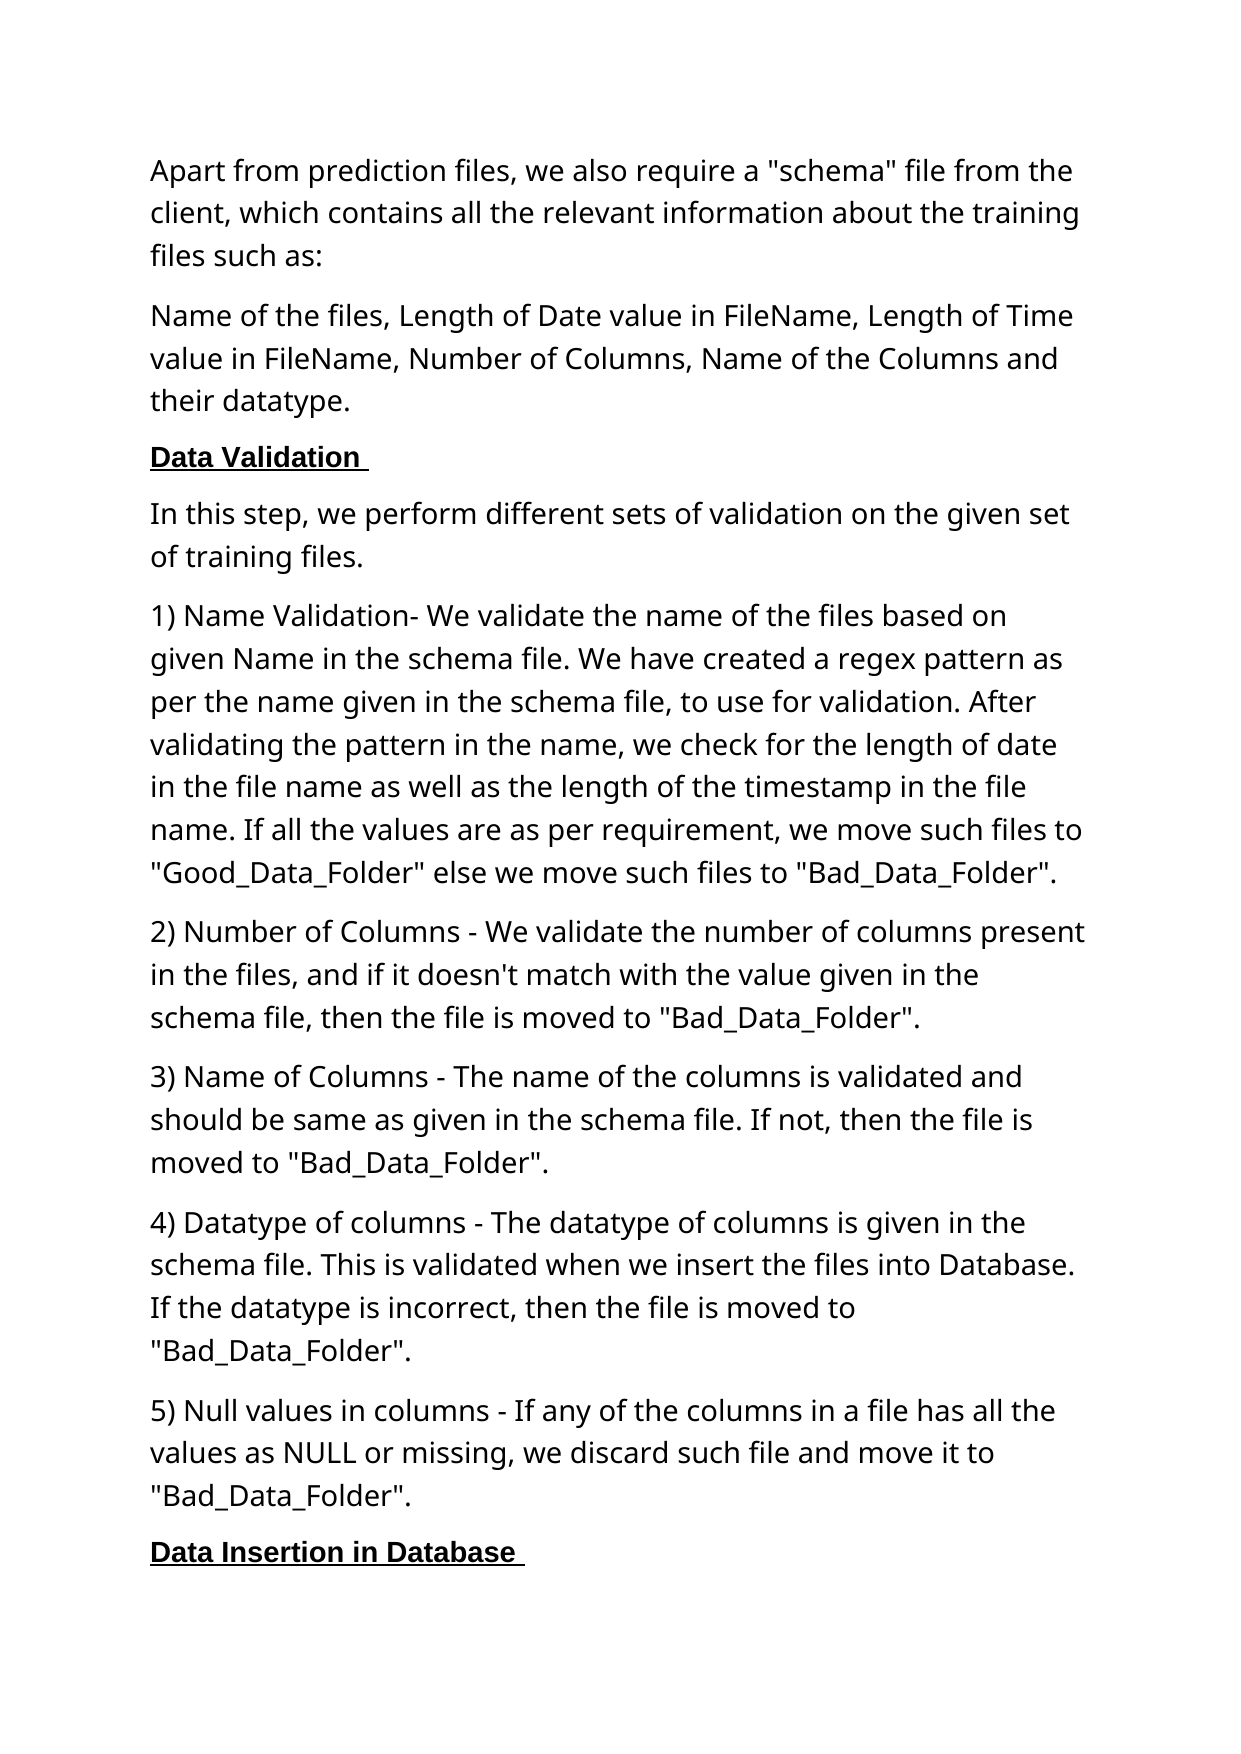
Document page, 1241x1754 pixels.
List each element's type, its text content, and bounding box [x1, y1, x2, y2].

text 3) Name of Columns - The name of the columns is validated and should be same as given in the schema file. If not, then the file is moved to "Bad_Data_Folder". [150, 1057, 1090, 1182]
text 4) Datatype of columns - The datatype of columns is given in the schema file. This is validated when we insert the files into Database. If the datatype is incorrect, then the file is moved to "Bad_Data_Folder". [150, 1202, 1090, 1370]
text 2) Number of Columns - We validate the number of columns present in the files, and if it doesn't match with the value given in the schema file, then the file is moved to "Bad_Data_Folder". [150, 912, 1090, 1037]
text Data Validation [150, 440, 1090, 474]
text In this step, we perform different sets of validation on the given set of training files. [150, 493, 1090, 576]
text 1) Name Validation- We validate the name of the files based on given Name in the schema file. We have created a regex pattern as per the name given in the schema file, to use for validation. After validating the pattern in the name, we check for the length of date in the file name as well as the length of the timestamp in the file name. If all the values are as per requirement, we move such files to "Good_Data_Folder" else we move such files to "Bad_Data_Folder". [150, 595, 1090, 892]
text Apart from prediction files, we also require a "schema" file from the client, which contains all the relevant information about the training files such as: [150, 150, 1090, 275]
text Data Insertion in Database [150, 1535, 1090, 1568]
text 5) Null values in columns - If any of the columns in a file has all the values as NULL or missing, we discard such file and move it to "Bad_Data_Folder". [150, 1390, 1090, 1515]
text Name of the files, Length of Date value in FileName, Length of Time value in FileName, Number of Columns, Name of the Columns and their datatype. [150, 295, 1090, 420]
